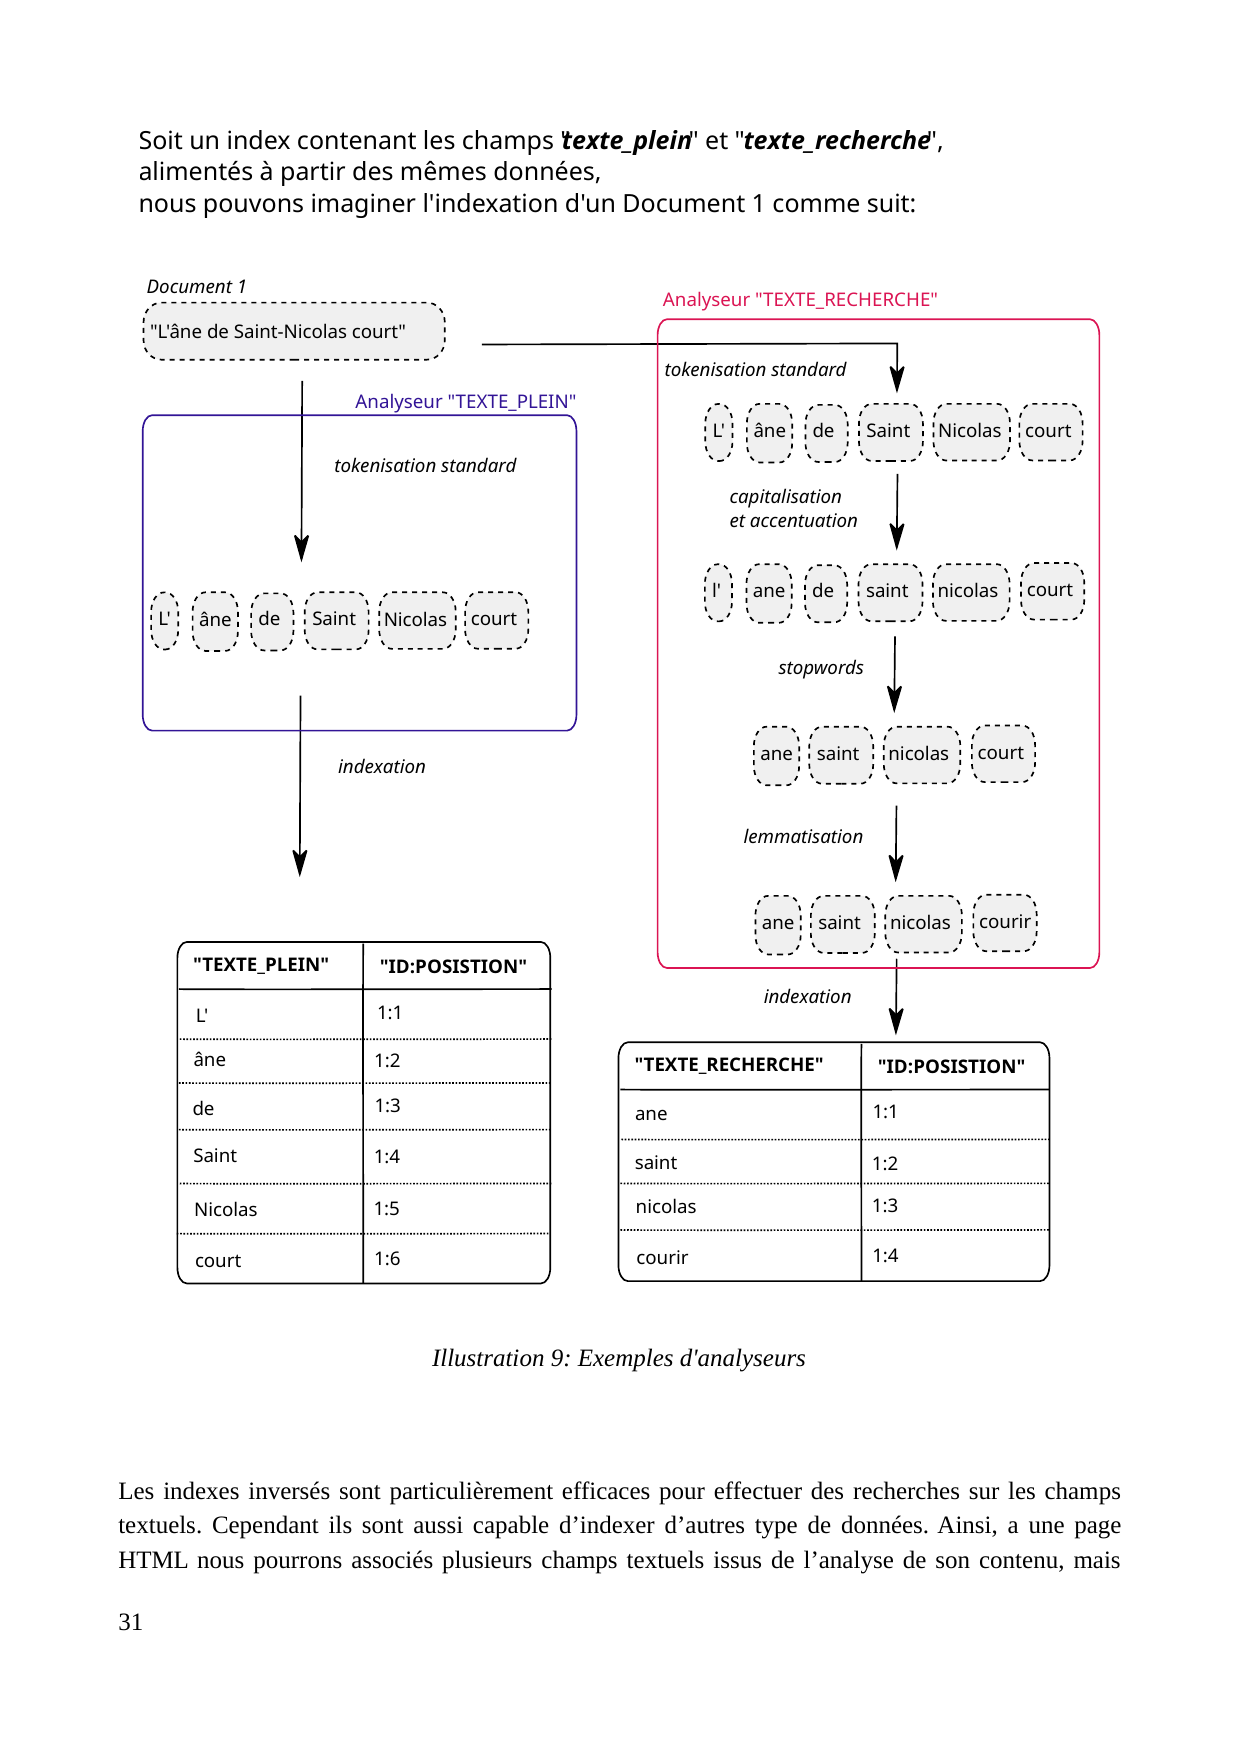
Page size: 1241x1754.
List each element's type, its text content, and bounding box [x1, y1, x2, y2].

text Illustration 9: Exemples d'analyseurs [140, 131, 1100, 1372]
text Les indexes inversés sont particulièrement efficaces pour effectuer des recherches sur les champs textuels. Cependant ils sont aussi capable d’indexer d’autres type de données. Ainsi, a une page HTML nous pourrons associés plusieurs champs textuels issus de l’analyse de son contenu, mais [118, 1476, 1122, 1574]
